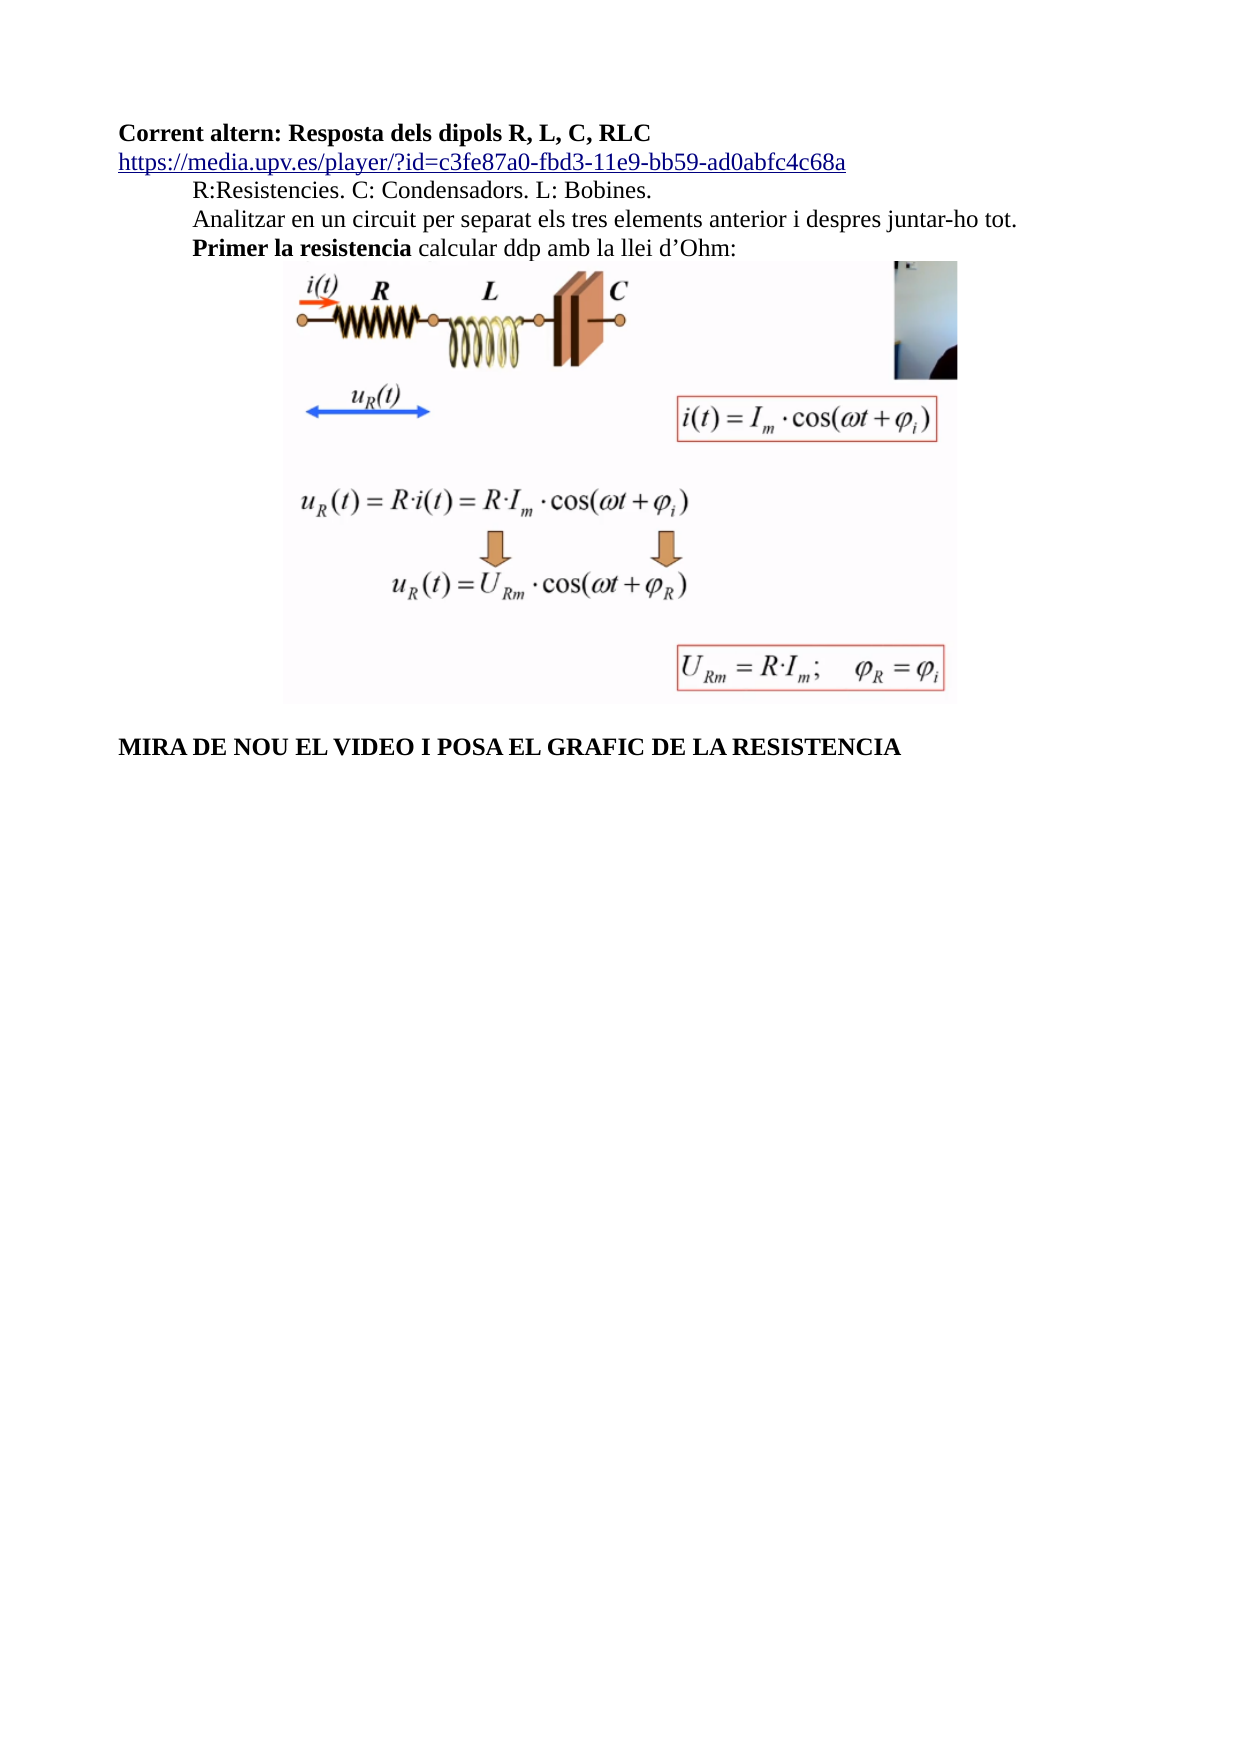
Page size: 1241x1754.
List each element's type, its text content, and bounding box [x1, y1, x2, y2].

text Corrent altern: Resposta dels dipols R, L, C, RLC [118, 118, 1122, 147]
text Analitzar en un circuit per separat els tres elements anterior i despres juntar-ho tot. [118, 204, 1122, 233]
text https://media.upv.es/player/?id=c3fe87a0-fbd3-11e9-bb59-ad0abfc4c68a [118, 147, 1122, 176]
text R:Resistencies. C: Condensadors. L: Bobines. [118, 176, 1122, 204]
picture [282, 261, 958, 704]
text Primer la resistencia calcular ddp amb la llei d’Ohm: [118, 233, 1122, 262]
text MIRA DE NOU EL VIDEO I POSA EL GRAFIC DE LA RESISTENCIA [118, 732, 1122, 761]
